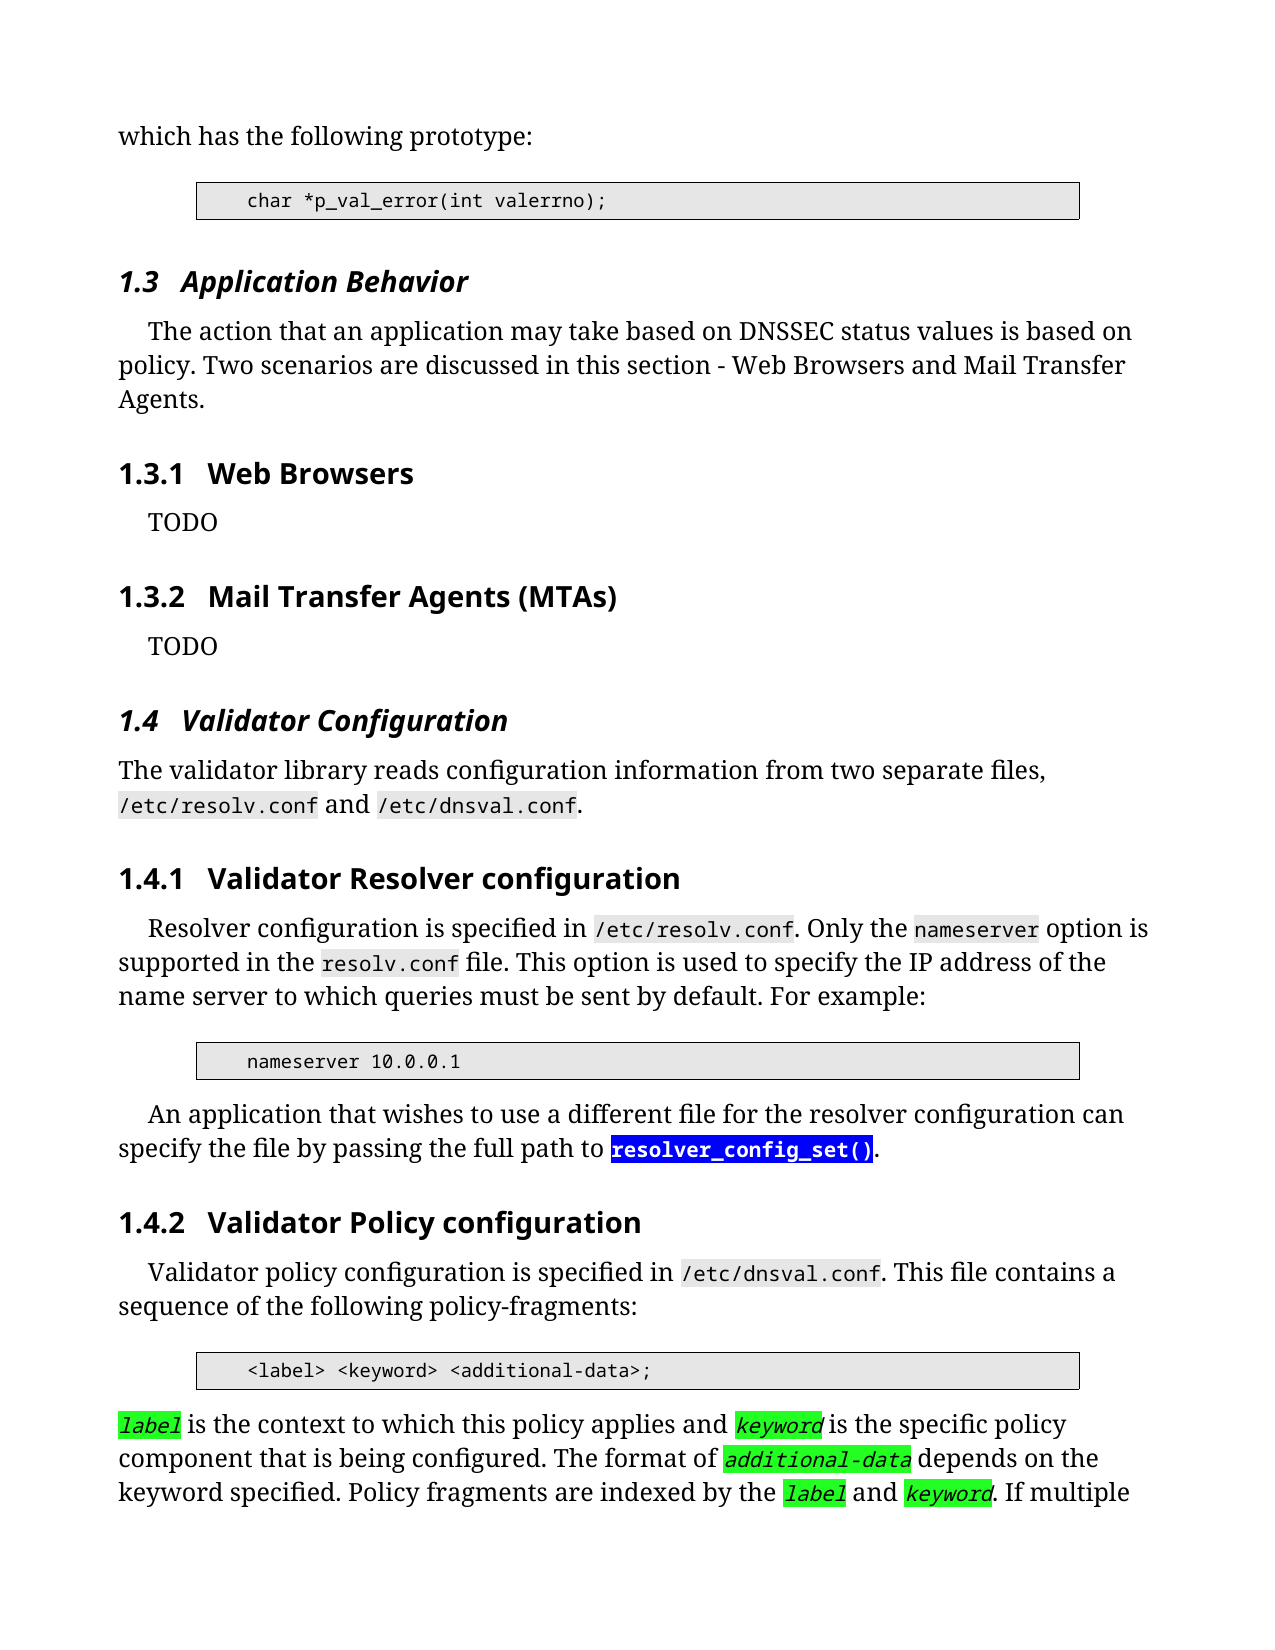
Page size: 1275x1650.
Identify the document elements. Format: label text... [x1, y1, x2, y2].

subtitle Validator Configuration [118, 700, 1157, 740]
text TODO [118, 629, 1157, 663]
subtitle Application Behavior [118, 261, 1157, 301]
text TODO [118, 505, 1157, 539]
text The action that an application may take based on DNSSEC status values is based on policy. Two scenarios are discussed in this section - Web Browsers and Mail Transfer Agents. [118, 313, 1157, 415]
text Validator policy configuration is specified in /etc/dnsval.conf. This file contains a sequence of the following policy-fragments: [118, 1254, 1157, 1322]
subtitle Validator Policy configuration [118, 1202, 1157, 1242]
text An application that wishes to use a different file for the resolver configuration can specify the file by passing the full path to resolver_config_set(). [118, 1096, 1157, 1164]
text The validator library reads configuration information from two separate files, /etc/resolv.conf and /etc/dnsval.conf. [118, 753, 1157, 821]
subtitle Web Browsers [118, 453, 1157, 493]
text Resolver configuration is specified in /etc/resolv.conf. Only the nameserver option is supported in the resolv.conf file. This option is used to specify the IP address of the name server to which queries must be sent by default. For example: [118, 910, 1157, 1013]
table_header <label> <keyword> <additional-data>; [197, 1353, 1079, 1389]
subtitle Validator Resolver configuration [118, 858, 1157, 898]
subtitle Mail Transfer Agents (MTAs) [118, 577, 1157, 616]
table_header char *p_val_error(int valerrno); [197, 183, 1079, 219]
text which has the following prototype: [118, 118, 1157, 152]
table_header nameserver 10.0.0.1 [197, 1043, 1079, 1079]
text label is the context to which this policy applies and keyword is the specific policy component that is being configured. The format of additional-data depends on the keyword specified. Policy fragments are indexed by the label and keyword. If multiple [118, 1406, 1157, 1508]
